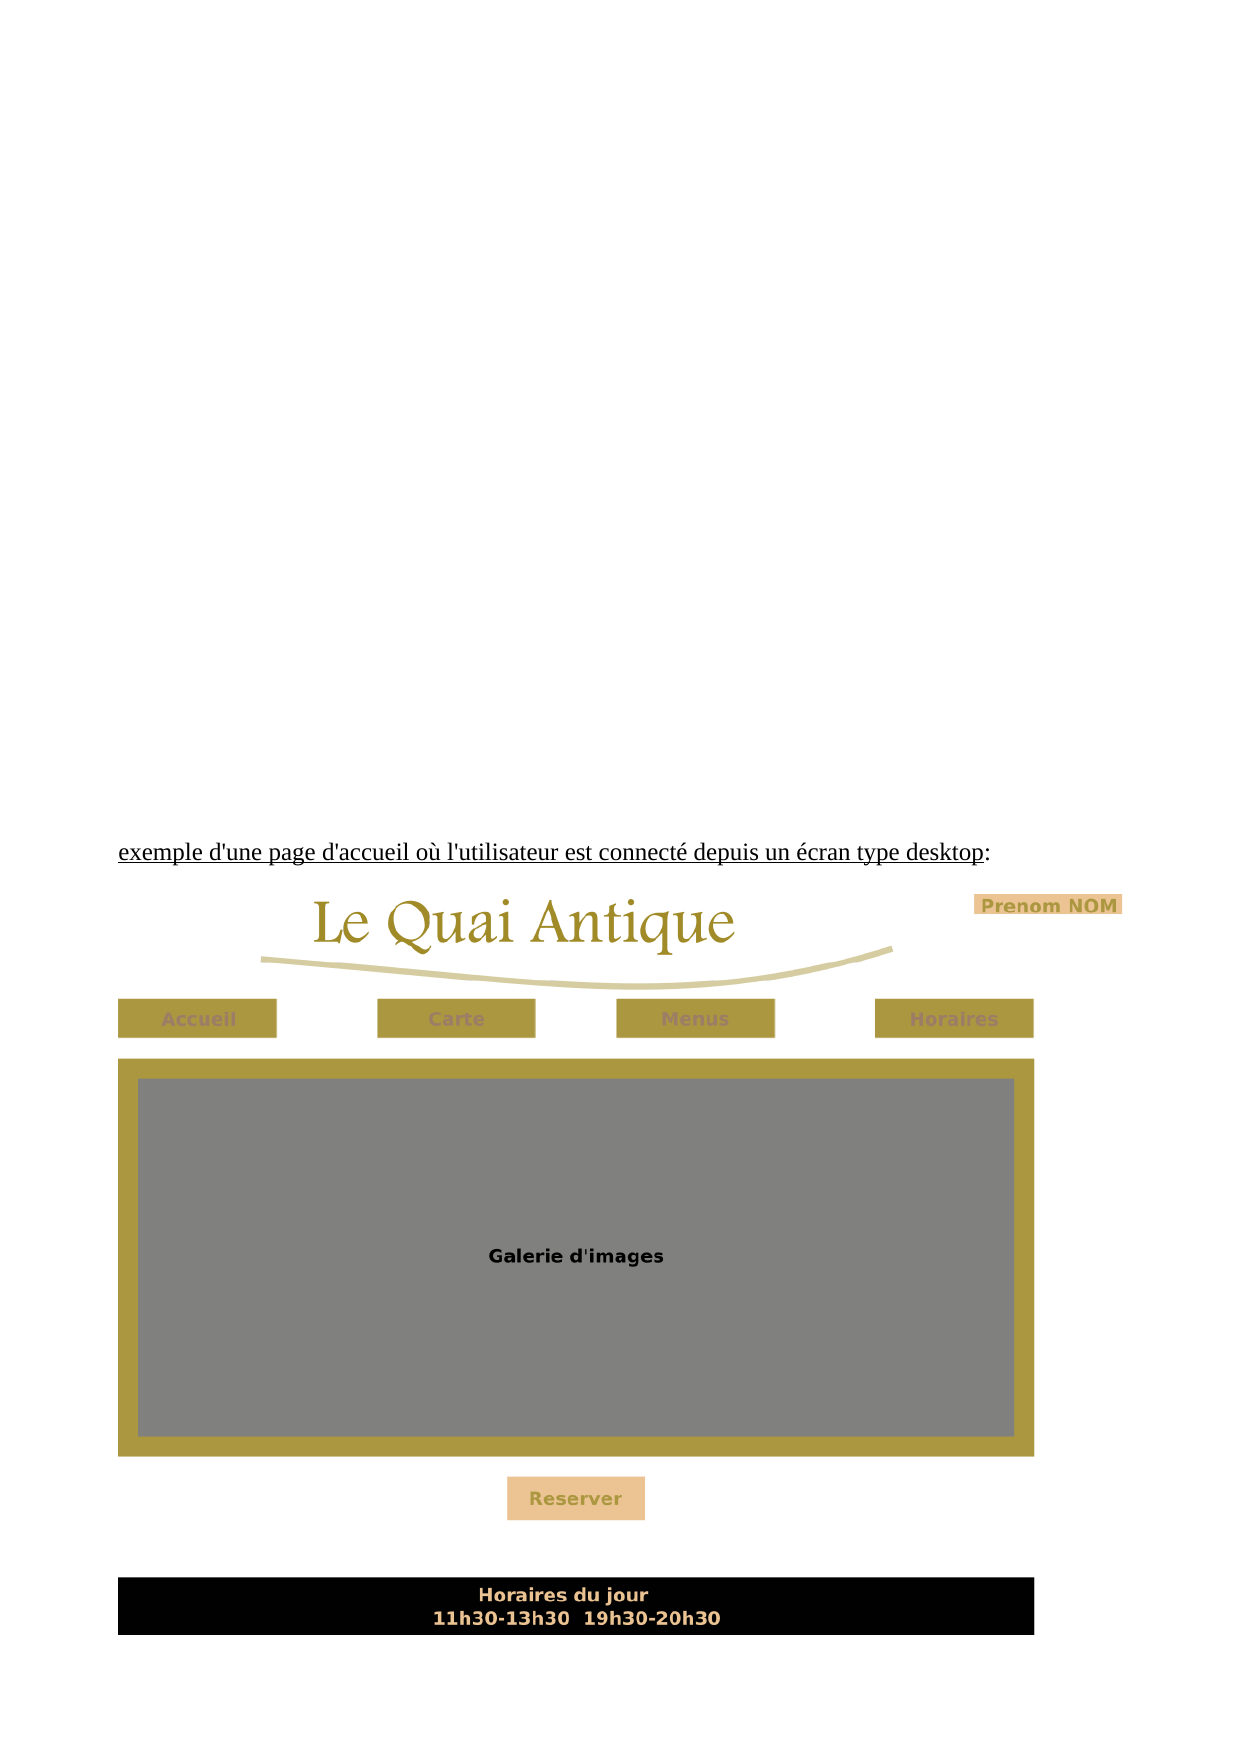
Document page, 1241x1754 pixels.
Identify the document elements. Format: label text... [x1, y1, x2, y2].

picture [118, 894, 1123, 1635]
text exemple d'une page d'accueil où l'utilisateur est connecté depuis un écran type desktop: [118, 837, 1122, 866]
